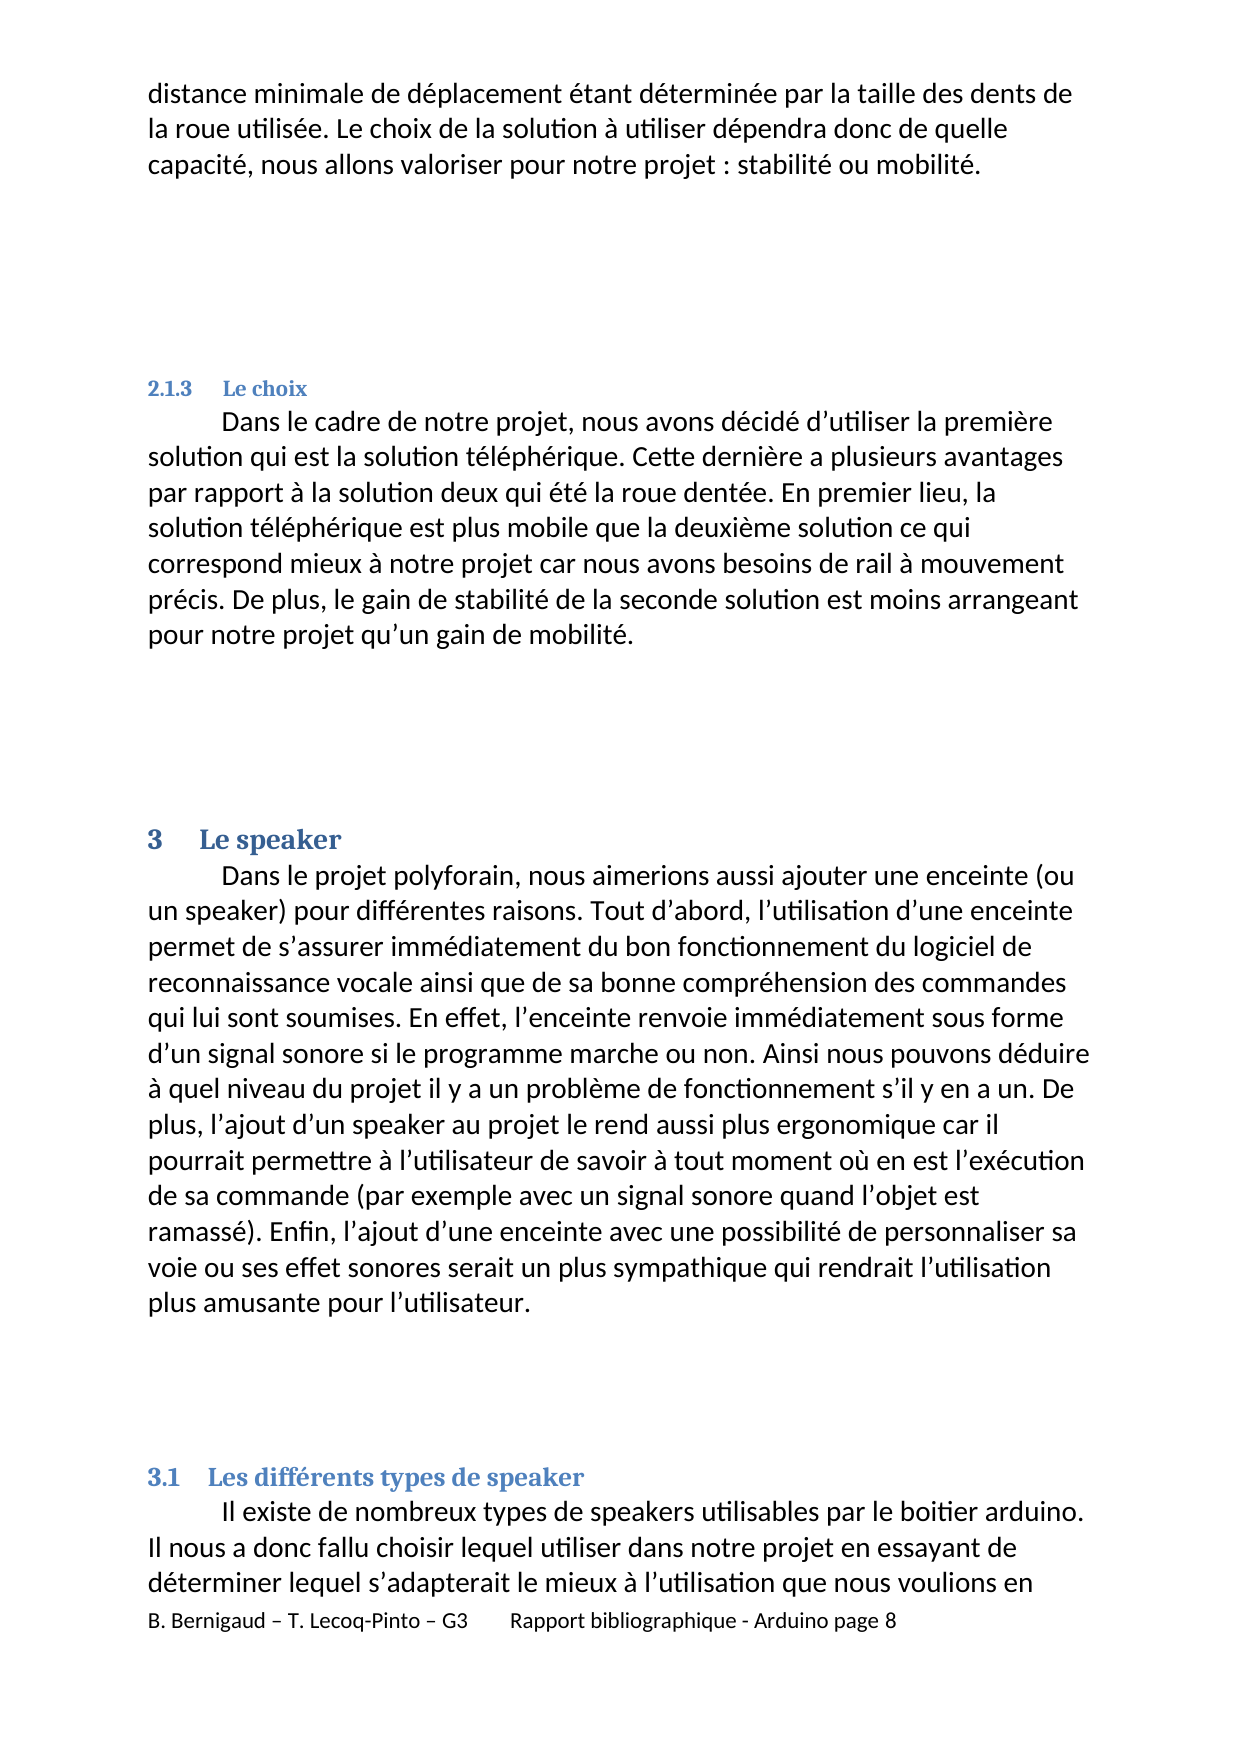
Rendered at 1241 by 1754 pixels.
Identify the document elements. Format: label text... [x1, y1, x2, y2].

text Dans le cadre de notre projet, nous avons décidé d’utiliser la première solution qui est la solution téléphérique. Cette dernière a plusieurs avantages par rapport à la solution deux qui été la roue dentée. En premier lieu, la solution téléphérique est plus mobile que la deuxième solution ce qui correspond mieux à notre projet car nous avons besoins de rail à mouvement précis. De plus, le gain de stabilité de la seconde solution est moins arrangeant pour notre projet qu’un gain de mobilité. [148, 403, 1093, 652]
text Dans le projet polyforain, nous aimerions aussi ajouter une enceinte (ou un speaker) pour différentes raisons. Tout d’abord, l’utilisation d’une enceinte permet de s’assurer immédiatement du bon fonctionnement du logiciel de reconnaissance vocale ainsi que de sa bonne compréhension des commandes qui lui sont soumises. En effet, l’enceinte renvoie immédiatement sous forme d’un signal sonore si le programme marche ou non. Ainsi nous pouvons déduire à quel niveau du projet il y a un problème de fonctionnement s’il y en a un. De plus, l’ajout d’un speaker au projet le rend aussi plus ergonomique car il pourrait permettre à l’utilisateur de savoir à tout moment où en est l’exécution de sa commande (par exemple avec un signal sonore quand l’objet est ramassé). Enfin, l’ajout d’une enceinte avec une possibilité de personnaliser sa voie ou ses effet sonores serait un plus sympathique qui rendrait l’utilisation plus amusante pour l’utilisateur. [148, 857, 1093, 1320]
text Il existe de nombreux types de speakers utilisables par le boitier arduino. Il nous a donc fallu choisir lequel utiliser dans notre projet en essayant de déterminer lequel s’adapterait le mieux à l’utilisation que nous voulions en [148, 1493, 1093, 1600]
subtitle Le choix [148, 376, 1093, 403]
text distance minimale de déplacement étant déterminée par la taille des dents de la roue utilisée. Le choix de la solution à utiliser dépendra donc de quelle capacité, nous allons valoriser pour notre projet : stabilité ou mobilité. [148, 75, 1093, 182]
subtitle Le speaker [148, 823, 1093, 857]
subtitle Les différents types de speaker [148, 1462, 1093, 1493]
